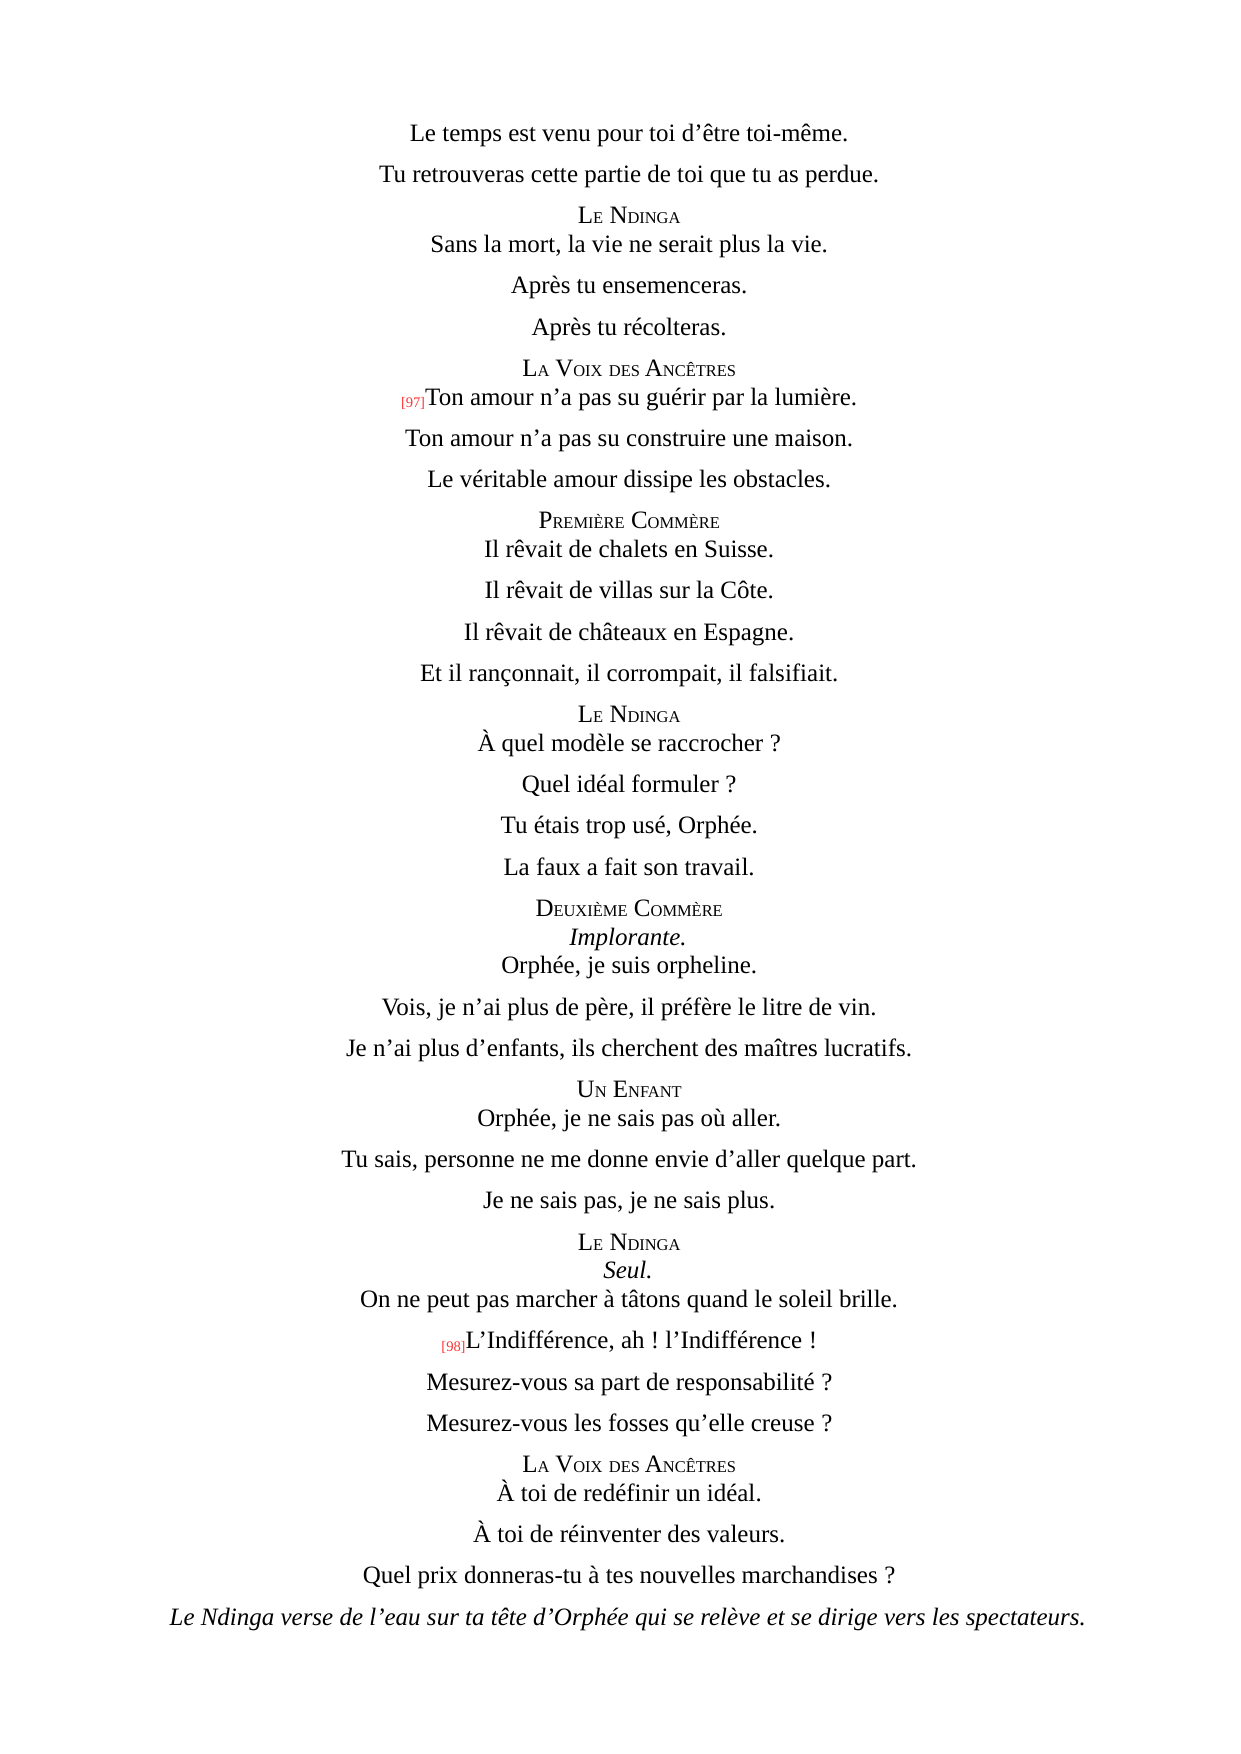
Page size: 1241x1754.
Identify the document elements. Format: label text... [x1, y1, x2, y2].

text Tu sais, personne ne me donne envie d’aller quelque part. [118, 1144, 1122, 1173]
text La faux a fait son travail. [118, 852, 1122, 881]
text Ton amour n’a pas su construire une maison. [118, 423, 1122, 452]
text On ne peut pas marcher à tâtons quand le soleil brille. [118, 1284, 1122, 1313]
text [97]Ton amour n’a pas su guérir par la lumière. [118, 382, 1122, 411]
text Je ne sais pas, je ne sais plus. [118, 1186, 1122, 1214]
text Deuxième Commère [118, 893, 1122, 922]
text Le Ndinga [118, 1227, 1122, 1256]
text La Voix des Ancêtres [118, 353, 1122, 382]
text Première Commère [118, 506, 1122, 534]
text Le Ndinga verse de l’eau sur ta tête d’Orphée qui se relève et se dirige vers les spectateurs. [118, 1602, 1122, 1631]
text Le temps est venu pour toi d’être toi-même. [118, 118, 1122, 147]
text Implorante. [118, 922, 1122, 951]
text Il rêvait de chalets en Suisse. [118, 534, 1122, 563]
text Le Ndinga [118, 699, 1122, 728]
text Je n’ai plus d’enfants, ils cherchent des maîtres lucratifs. [118, 1033, 1122, 1062]
text Le véritable amour dissipe les obstacles. [118, 464, 1122, 493]
text Après tu récolteras. [118, 312, 1122, 341]
text La Voix des Ancêtres [118, 1449, 1122, 1478]
text Et il rançonnait, il corrompait, il falsifiait. [118, 658, 1122, 687]
text Mesurez-vous sa part de responsabilité ? [118, 1367, 1122, 1396]
text Le Ndinga [118, 201, 1122, 229]
text Seul. [118, 1256, 1122, 1284]
text Tu retrouveras cette partie de toi que tu as perdue. [118, 159, 1122, 188]
text Orphée, je suis orpheline. [118, 951, 1122, 979]
text À quel modèle se raccrocher ? [118, 728, 1122, 757]
text Il rêvait de villas sur la Côte. [118, 576, 1122, 604]
text Sans la mort, la vie ne serait plus la vie. [118, 229, 1122, 258]
text À toi de redéfinir un idéal. [118, 1478, 1122, 1507]
text Après tu ensemenceras. [118, 271, 1122, 299]
text À toi de réinventer des valeurs. [118, 1519, 1122, 1548]
text Il rêvait de châteaux en Espagne. [118, 617, 1122, 646]
text Mesurez-vous les fosses qu’elle creuse ? [118, 1408, 1122, 1437]
text Vois, je n’ai plus de père, il préfère le litre de vin. [118, 992, 1122, 1021]
text [98]L’Indifférence, ah ! l’Indifférence ! [118, 1326, 1122, 1354]
text Orphée, je ne sais pas où aller. [118, 1103, 1122, 1132]
text Quel prix donneras-tu à tes nouvelles marchandises ? [118, 1561, 1122, 1589]
text Tu étais trop usé, Orphée. [118, 811, 1122, 839]
text Un Enfant [118, 1074, 1122, 1103]
text Quel idéal formuler ? [118, 769, 1122, 798]
